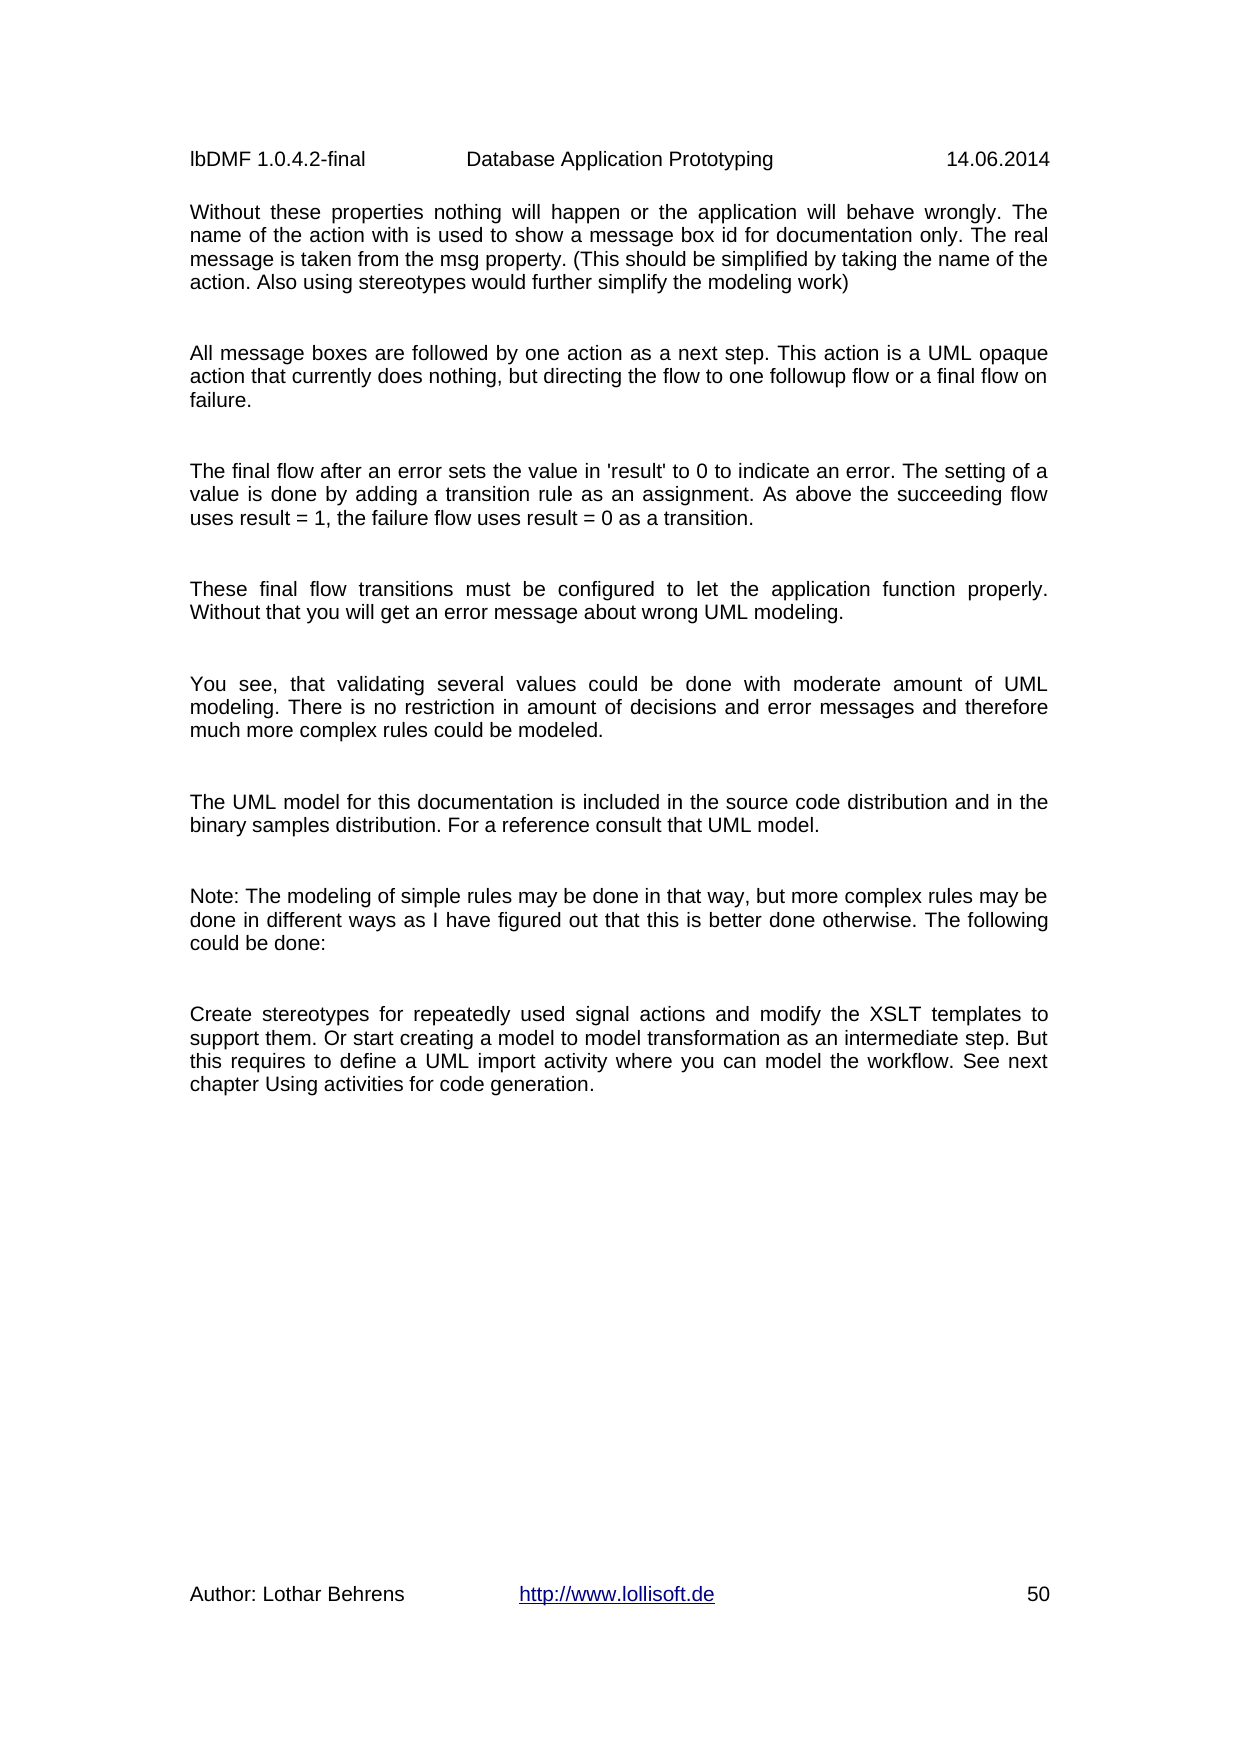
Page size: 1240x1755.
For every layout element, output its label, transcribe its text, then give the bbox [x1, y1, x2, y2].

text You see, that validating several values could be done with moderate amount of UML modeling. There is no restriction in amount of decisions and error messages and therefore much more complex rules could be modeled. [189, 672, 1050, 742]
text These final flow transitions must be configured to let the application function properly. Without that you will get an error message about wrong UML modeling. [189, 578, 1050, 624]
text Note: The modeling of simple rules may be done in that way, but more complex rules may be done in different ways as I have figured out that this is better done otherwise. The following could be done: [189, 885, 1050, 954]
text Without these properties nothing will happen or the application will behave wrongly. The name of the action with is used to show a message box id for documentation only. The real message is taken from the msg property. (This should be simplified by taking the name of the action. Also using stereotypes would further simplify the modeling work) [189, 201, 1050, 293]
text The final flow after an error sets the value in 'result' to 0 to indicate an error. The setting of a value is done by adding a transition rule as an assignment. As above the succeeding flow uses result = 1, the failure flow uses result = 0 as a transition. [189, 460, 1050, 529]
text The UML model for this documentation is included in the source code distribution and in the binary samples distribution. For a reference consult that UML model. [189, 790, 1050, 837]
text Create stereotypes for repeatedly used signal actions and modify the XSLT templates to support them. Or start creating a model to model transformation as an intermediate step. But this requires to define a UML import activity where you can model the workflow. See next chapter Using activities for code generation. [189, 1003, 1050, 1096]
text All message boxes are followed by one action as a next step. This action is a UML opaque action that currently does nothing, but directing the flow to one followup flow or a final flow on failure. [189, 342, 1050, 411]
